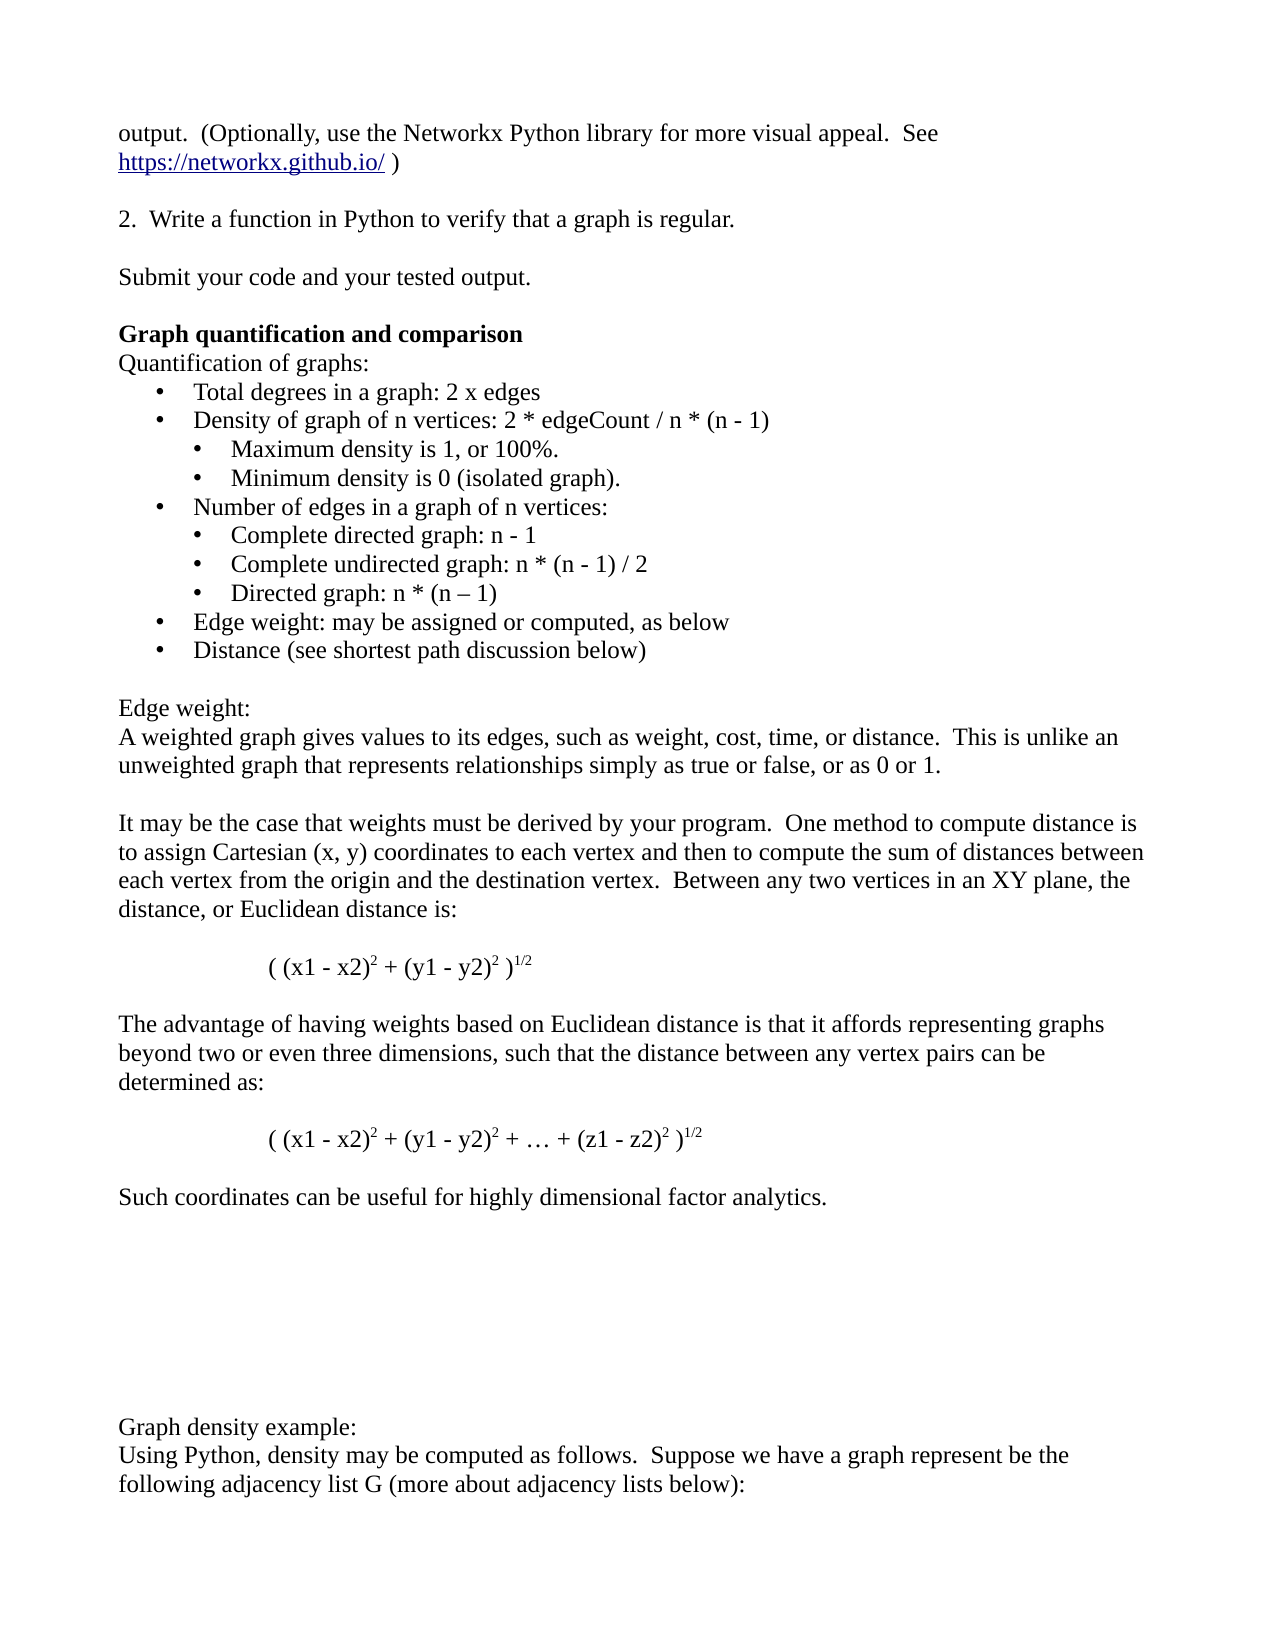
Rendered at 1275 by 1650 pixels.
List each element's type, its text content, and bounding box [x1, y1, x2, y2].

list Density of graph of n vertices: 2 * edgeCount / n * (n - 1) [156, 406, 1157, 434]
text Edge weight: [118, 693, 1157, 722]
text A weighted graph gives values to its edges, such as weight, cost, time, or distance. This is unlike an unweighted graph that represents relationships simply as true or false, or as 0 or 1. [118, 722, 1157, 779]
list Directed graph: n * (n – 1) [193, 578, 1157, 607]
list Complete undirected graph: n * (n - 1) / 2 [193, 549, 1157, 578]
list Complete directed graph: n - 1 [193, 521, 1157, 549]
text It may be the case that weights must be derived by your program. One method to compute distance is to assign Cartesian (x, y) coordinates to each vertex and then to compute the sum of distances between each vertex from the origin and the destination vertex. Between any two vertices in an XY plane, the distance, or Euclidean distance is: [118, 808, 1157, 923]
text Graph density example: [118, 1412, 1157, 1441]
text Quantification of graphs: [118, 348, 1157, 377]
list Minimum density is 0 (isolated graph). [193, 463, 1157, 492]
text Submit your code and your tested output. [118, 262, 1157, 291]
list Maximum density is 1, or 100%. [193, 434, 1157, 463]
text 2. Write a function in Python to verify that a graph is regular. [118, 204, 1157, 233]
list Number of edges in a graph of n vertices: [156, 492, 1157, 521]
list Distance (see shortest path discussion below) [156, 636, 1157, 664]
text ( (x1 - x2)2 + (y1 - y2)2 )1/2 [118, 952, 1157, 981]
list Edge weight: may be assigned or computed, as below [156, 607, 1157, 636]
text Using Python, density may be computed as follows. Suppose we have a graph represent be the following adjacency list G (more about adjacency lists below): [118, 1441, 1157, 1498]
text Such coordinates can be useful for highly dimensional factor analytics. [118, 1182, 1157, 1211]
text ( (x1 - x2)2 + (y1 - y2)2 + … + (z1 - z2)2 )1/2 [118, 1124, 1157, 1153]
text Graph quantification and comparison [118, 319, 1157, 348]
text The advantage of having weights based on Euclidean distance is that it affords representing graphs beyond two or even three dimensions, such that the distance between any vertex pairs can be determined as: [118, 1009, 1157, 1096]
text output. (Optionally, use the Networkx Python library for more visual appeal. See https://networkx.github.io/ ) [118, 118, 1157, 176]
list Total degrees in a graph: 2 x edges [156, 377, 1157, 406]
